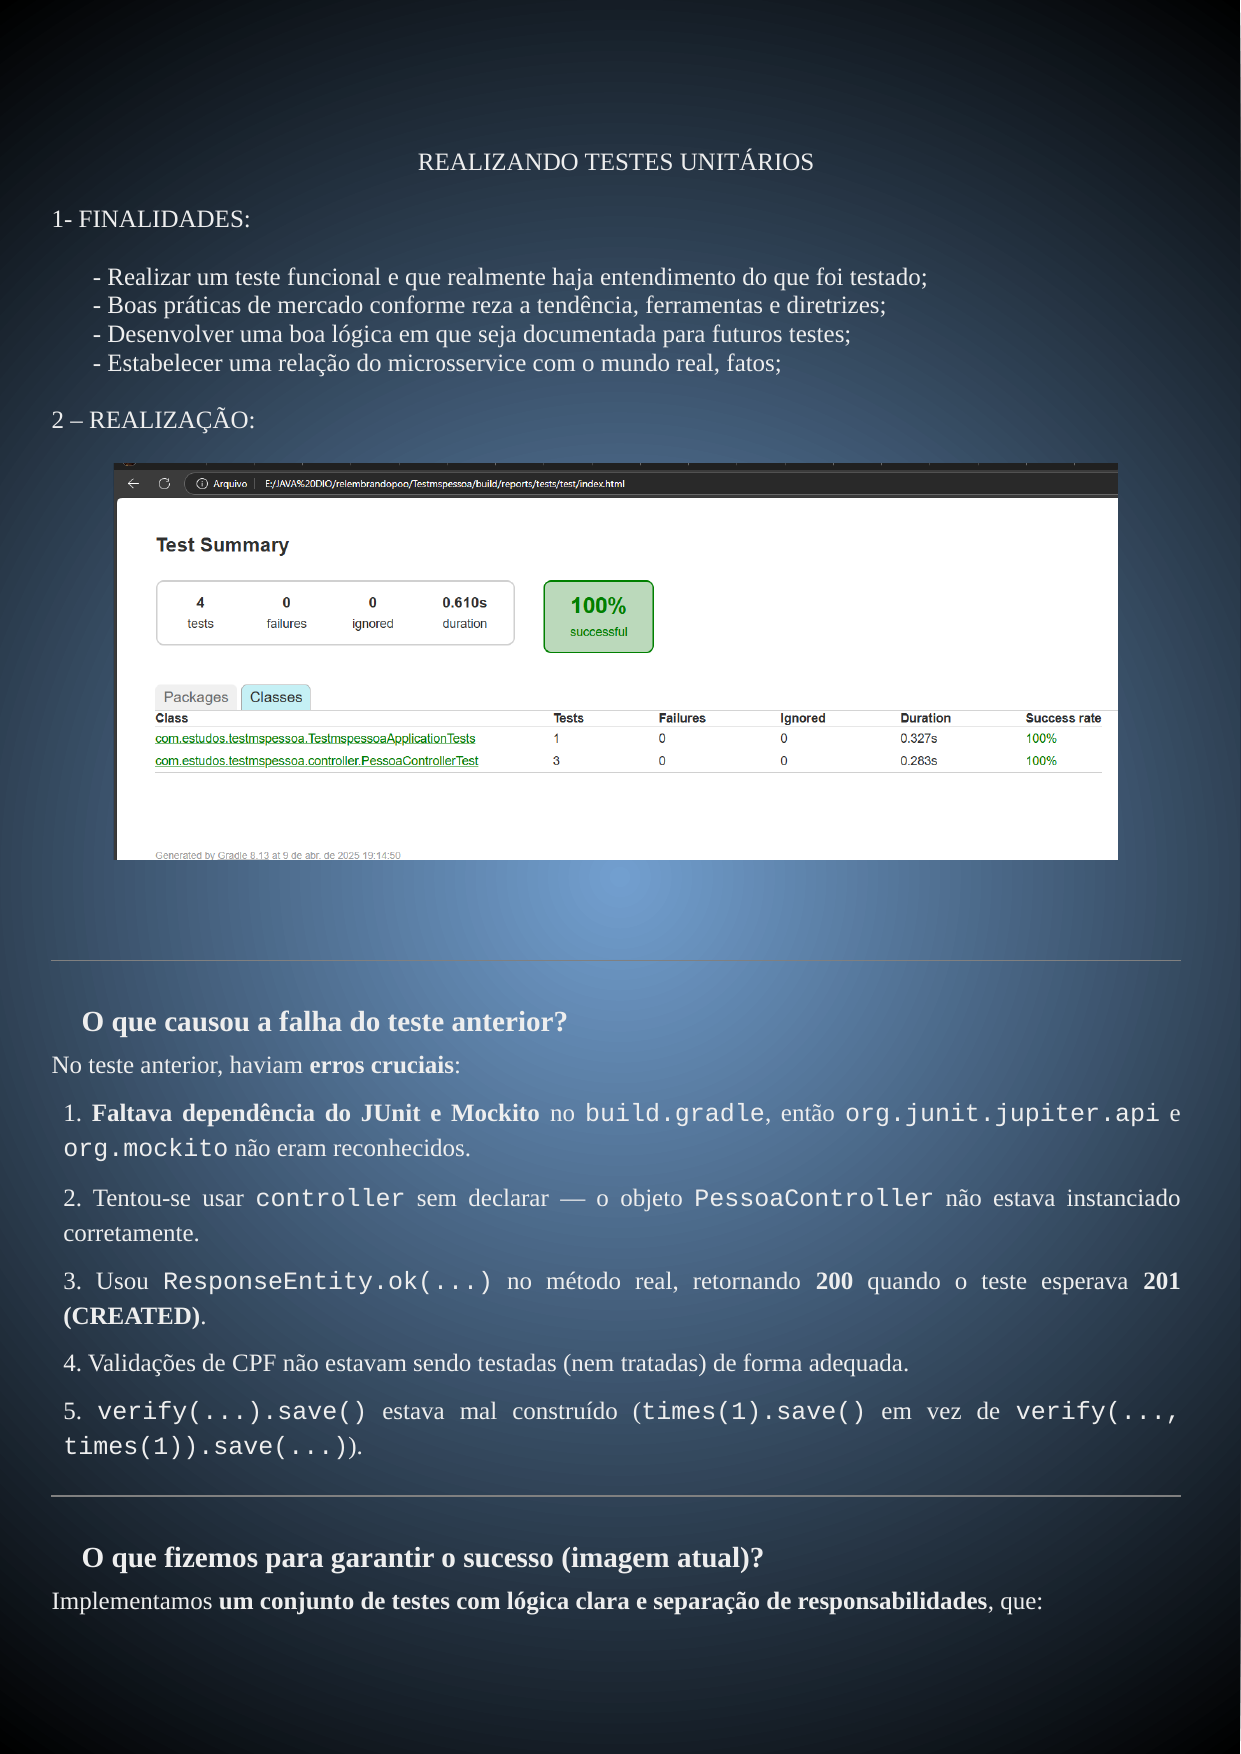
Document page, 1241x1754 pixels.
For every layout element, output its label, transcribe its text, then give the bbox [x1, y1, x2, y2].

text 3. Usou ResponseEntity.ok(...) no método real, retornando 200 quando o teste esperava 201 (CREATED). [63, 1266, 1181, 1329]
text Implementamos um conjunto de testes com lógica clara e separação de responsabilidades, que: [51, 1586, 1181, 1615]
text - Realizar um teste funcional e que realmente haja entendimento do que foi testado; [51, 262, 1181, 291]
picture [113, 463, 1118, 860]
text REALIZANDO TESTES UNITÁRIOS [51, 147, 1181, 176]
text - Boas práticas de mercado conforme reza a tendência, ferramentas e diretrizes; [51, 291, 1181, 319]
text 4. Validações de CPF não estavam sendo testadas (nem tratadas) de forma adequada. [63, 1348, 1181, 1377]
text No teste anterior, haviam erros cruciais: [51, 1050, 1181, 1079]
text - Desenvolver uma boa lógica em que seja documentada para futuros testes; [51, 319, 1181, 348]
subtitle ✅ O que fizemos para garantir o sucesso (imagem atual)? [51, 1540, 1181, 1573]
text 1. Faltava dependência do JUnit e Mockito no build.gradle, então org.junit.jupiter.api e org.mockito não eram reconhecidos. [63, 1098, 1181, 1164]
text 2. Tentou-se usar controller sem declarar — o objeto PessoaController não estava instanciado corretamente. [63, 1183, 1181, 1247]
subtitle 🧨 O que causou a falha do teste anterior? [51, 1004, 1181, 1038]
text 2 – REALIZAÇÃO: [51, 406, 1181, 434]
text - Estabelecer uma relação do microsservice com o mundo real, fatos; [51, 348, 1181, 377]
text 1- FINALIDADES: [51, 204, 1181, 233]
text 5. verify(...).save() estava mal construído (times(1).save() em vez de verify(..., times(1)).save(...)). [63, 1396, 1181, 1462]
